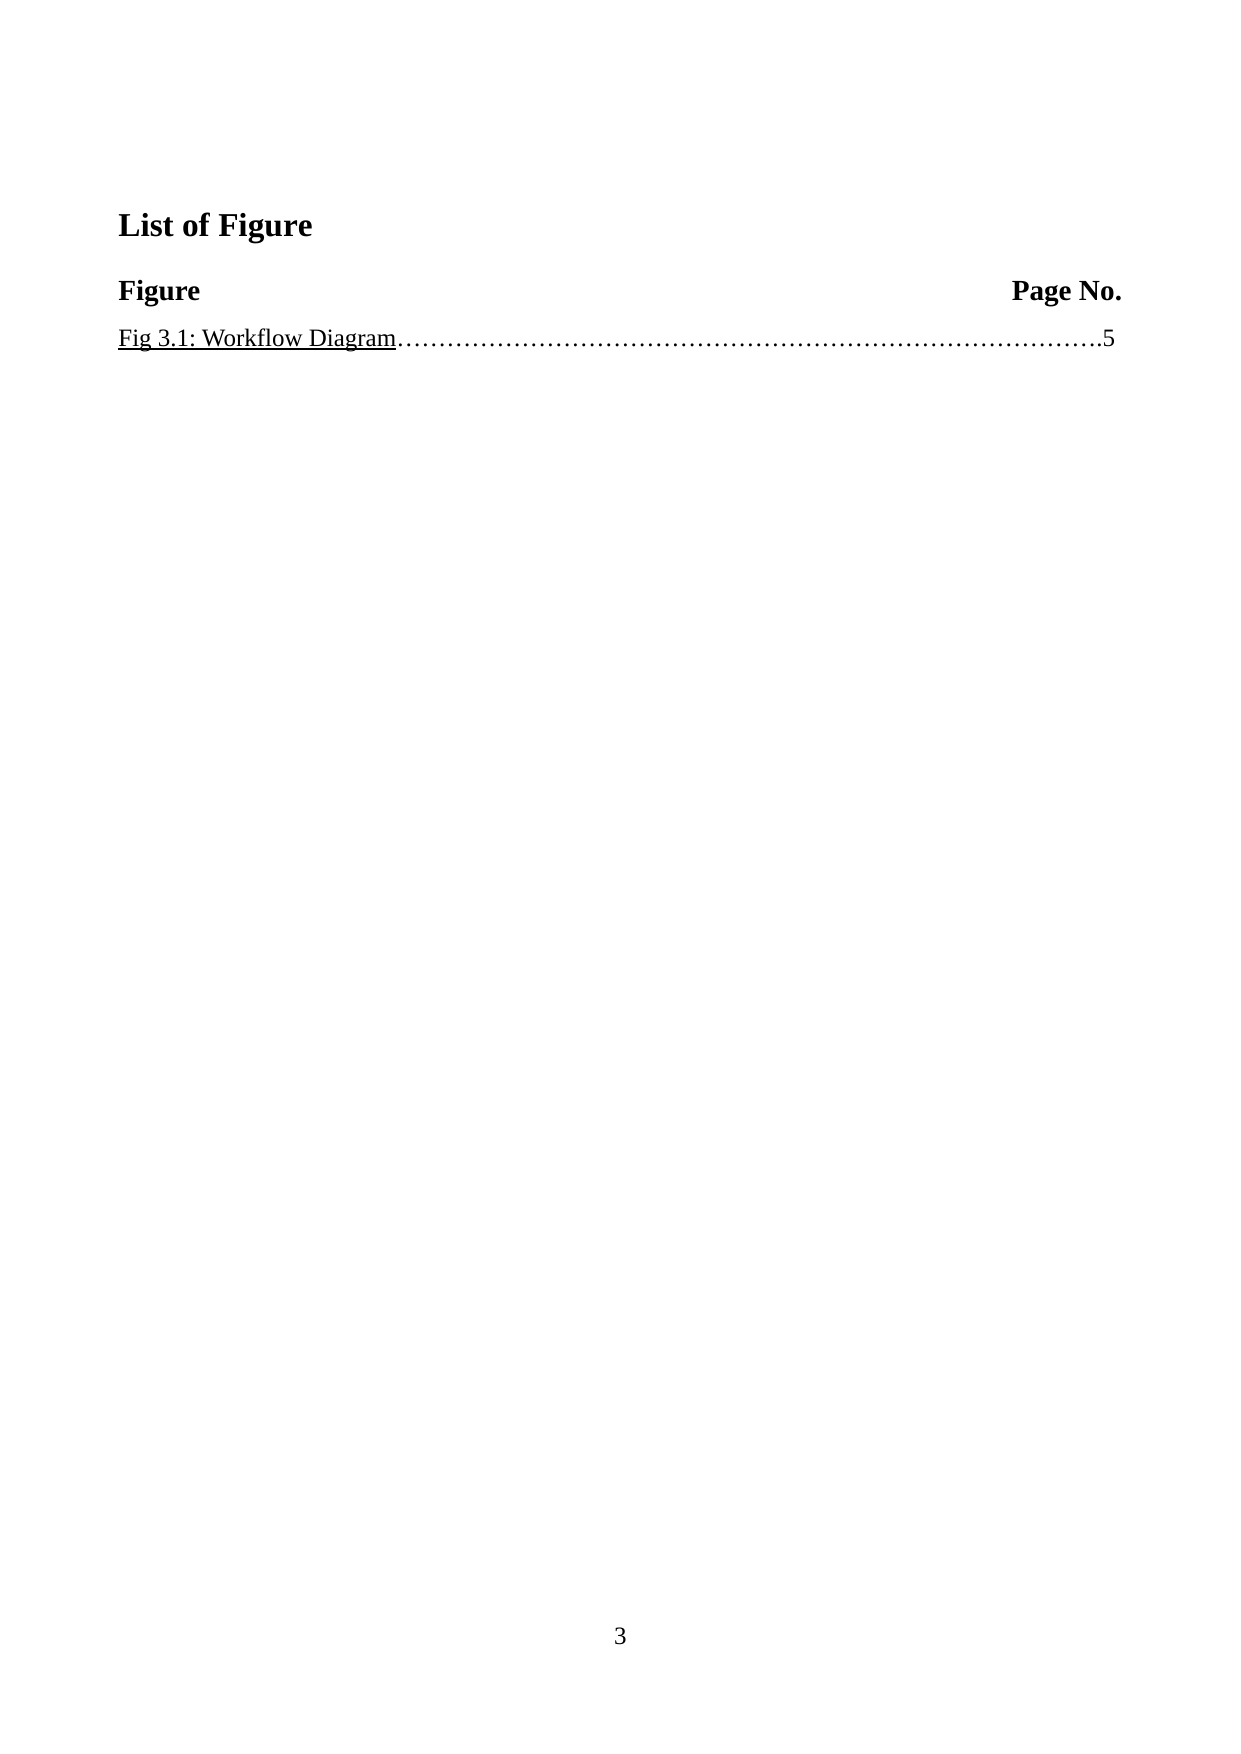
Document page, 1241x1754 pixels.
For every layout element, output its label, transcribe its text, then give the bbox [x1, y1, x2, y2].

text Figure Page No. [118, 273, 1122, 307]
text List of Figure [118, 200, 1122, 243]
text Fig 3.1: Workflow Diagram………………………………………………………………………….5 [118, 323, 1122, 352]
